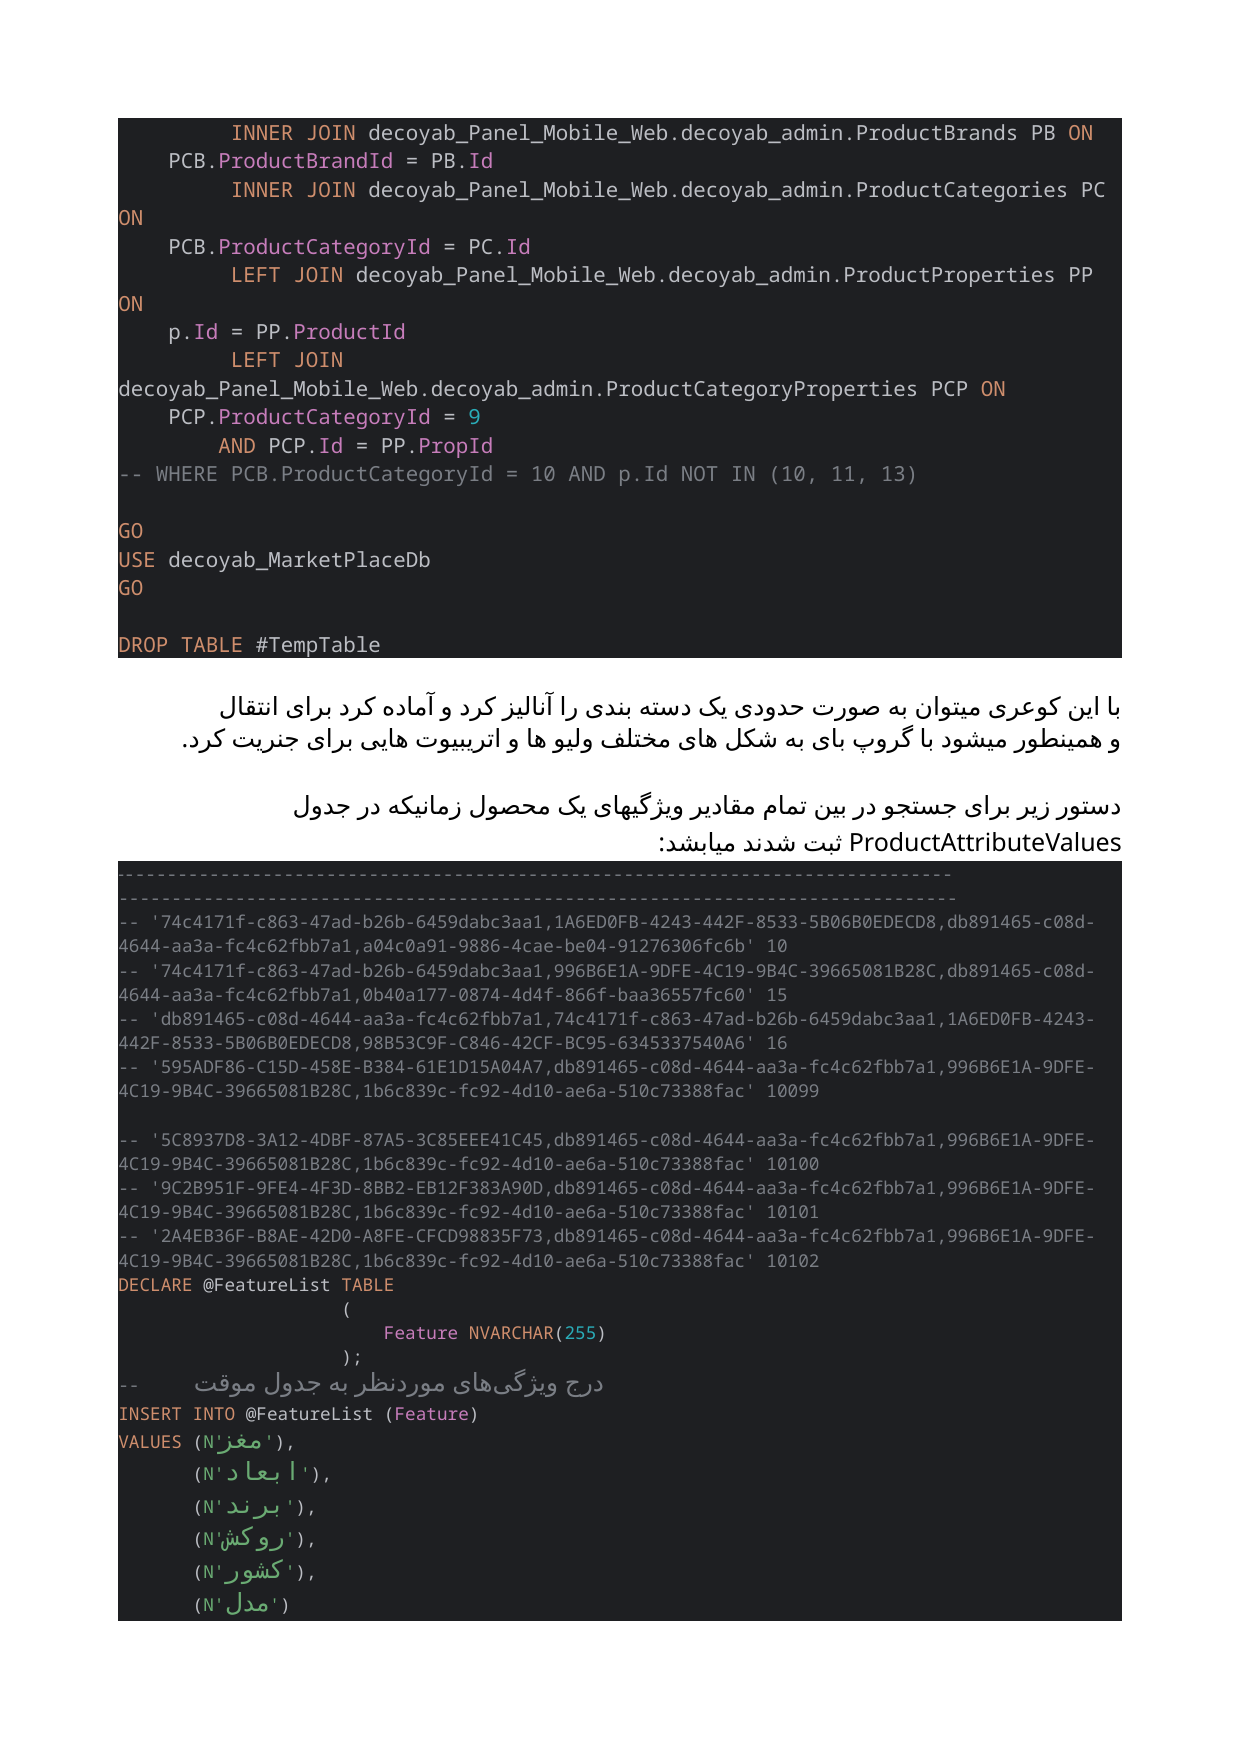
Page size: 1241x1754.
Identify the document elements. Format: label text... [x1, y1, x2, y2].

text با این کوعری میتوان به صورت حدودی یک دسته بندی را آنالیز کرد و آماده کرد برای انتقال [118, 692, 1122, 725]
text دستور زیر برای جستجو در بین تمام مقادیر ویژگیهای یک محصول زمانیکه در جدول ProductAttributeValues ثبت شدند میابشد: [118, 792, 1122, 861]
text و همینطور میشود با گروپ بای به شکل های مختلف ولیو ها و اتریبیوت هایی برای جنریت کرد. [118, 725, 1122, 758]
text USE decoyab_Panel_Mobile_Web CREATE TABLE #TempTable ( OldId INT, Review NVARCHAR(MAX), HelpText NVARCHAR(MAX), Category NVARCHAR(255), Model NVARCHAR(255), Brand NVARCHAR(255), Color NVARCHAR(255), Attribute NVARCHAR(255), Value NVARCHAR(255), Code NVARCHAR(255), ReturnTerms NVARCHAR(255) ) INSERT INTO #TempTable SELECT DISTINCT p.Id AS OldId, px.Review AS Review, p.PrimaryName AS HelpText, PC.Name AS category, PM.Title AS model, PB.Name AS brand, PColors.ColorName AS color, PCP.PropName AS attribute, PP.PropValue AS value, P.ReturnTerms AS ReturnTerms, LTRIM( SUBSTRING( p.PrimaryName, CHARINDEX(N'کد ', p.PrimaryName) + 3, LEN(p.PrimaryName) ) ) AS Code FROM decoyab_Panel_Mobile_Web.decoyab_admin.Products AS p INNER JOIN decoyab_Panel_Mobile_Web.decoyab_admin.ProductExplains as px on px.ProductId = p.Id INNER JOIN decoyab_Panel_Mobile_Web.decoyab_admin.ProductInventories ON p.Id = decoyab_Panel_Mobile_Web.decoyab_admin.ProductInventories.ProductId INNER JOIN decoyab_Panel_Mobile_Web.decoyab_admin.ProductColors PColors ON decoyab_Panel_Mobile_Web.decoyab_admin.ProductInventories.ProductColorId = PColors.Id INNER JOIN decoyab_Panel_Mobile_Web.decoyab_admin.ProductModels PM ON PM.Id = p.ProductModelId INNER JOIN decoyab_Panel_Mobile_Web.decoyab_admin.ProductCategoryBrands PCB ON PCB.Id = PM.ProductCategoryBrandId INNER JOIN decoyab_Panel_Mobile_Web.decoyab_admin.ProductBrands PB ON PCB.ProductBrandId = PB.Id INNER JOIN decoyab_Panel_Mobile_Web.decoyab_admin.ProductCategories PC ON PCB.ProductCategoryId = PC.Id LEFT JOIN decoyab_Panel_Mobile_Web.decoyab_admin.ProductProperties PP ON p.Id = PP.ProductId LEFT JOIN decoyab_Panel_Mobile_Web.decoyab_admin.ProductCategoryProperties PCP ON PCP.ProductCategoryId = 9 AND PCP.Id = PP.PropId -- WHERE PCB.ProductCategoryId = 10 AND p.Id NOT IN (10, 11, 13) GO USE decoyab_MarketPlaceDb GO DROP TABLE #TempTable [118, 118, 1122, 658]
text ------------------------------------------------------------------------------- ------------------------------------------------------------------------------- -- '74c4171f-c863-47ad-b26b-6459dabc3aa1,1A6ED0FB-4243-442F-8533-5B06B0EDECD8,db891465-c08d-4644-aa3a-fc4c62fbb7a1,a04c0a91-9886-4cae-be04-91276306fc6b' 10 -- '74c4171f-c863-47ad-b26b-6459dabc3aa1,996B6E1A-9DFE-4C19-9B4C-39665081B28C,db891465-c08d-4644-aa3a-fc4c62fbb7a1,0b40a177-0874-4d4f-866f-baa36557fc60' 15 -- 'db891465-c08d-4644-aa3a-fc4c62fbb7a1,74c4171f-c863-47ad-b26b-6459dabc3aa1,1A6ED0FB-4243-442F-8533-5B06B0EDECD8,98B53C9F-C846-42CF-BC95-6345337540A6' 16 -- '595ADF86-C15D-458E-B384-61E1D15A04A7,db891465-c08d-4644-aa3a-fc4c62fbb7a1,996B6E1A-9DFE-4C19-9B4C-39665081B28C,1b6c839c-fc92-4d10-ae6a-510c73388fac' 10099 -- '5C8937D8-3A12-4DBF-87A5-3C85EEE41C45,db891465-c08d-4644-aa3a-fc4c62fbb7a1,996B6E1A-9DFE-4C19-9B4C-39665081B28C,1b6c839c-fc92-4d10-ae6a-510c73388fac' 10100 -- '9C2B951F-9FE4-4F3D-8BB2-EB12F383A90D,db891465-c08d-4644-aa3a-fc4c62fbb7a1,996B6E1A-9DFE-4C19-9B4C-39665081B28C,1b6c839c-fc92-4d10-ae6a-510c73388fac' 10101 -- '2A4EB36F-B8AE-42D0-A8FE-CFCD98835F73,db891465-c08d-4644-aa3a-fc4c62fbb7a1,996B6E1A-9DFE-4C19-9B4C-39665081B28C,1b6c839c-fc92-4d10-ae6a-510c73388fac' 10102 DECLARE @FeatureList TABLE ( Feature NVARCHAR(255) ); -- درج ویژگی‌های موردنظر به جدول موقت INSERT INTO @FeatureList (Feature) VALUES (N'مغز'), (N'ابعاد'), (N'برند'), (N'روکش'), (N'کشور'), (N'مدل') -- جستجو و بازگرداندن آیدی‌های مربوطه SELECT DISTINCT PAV.Id AS ProductAttributeValueId, -- A.Id AS AttributeId, A.NameFA AS FeatureName, -- V.Id AS ValueId, V.AmountFA AS FeatureValue FROM ProductAttributeValues AS PAV INNER JOIN decoyab_admin.AttributeValues AS AV ON PAV.AttributeValueId = AV.Id INNER JOIN decoyab_admin.Attributes AS A ON AV.AttributeId = A.Id INNER JOIN decoyab_admin.[Values] AS V ON AV.ValueId = V.Id WHERE A.NameFA IN (SELECT Feature FROM @FeatureList) ORDER BY A.NameFA ------------------------------------------------------------------------------- ------------------------------------------------------------------------------- [118, 861, 1122, 1621]
